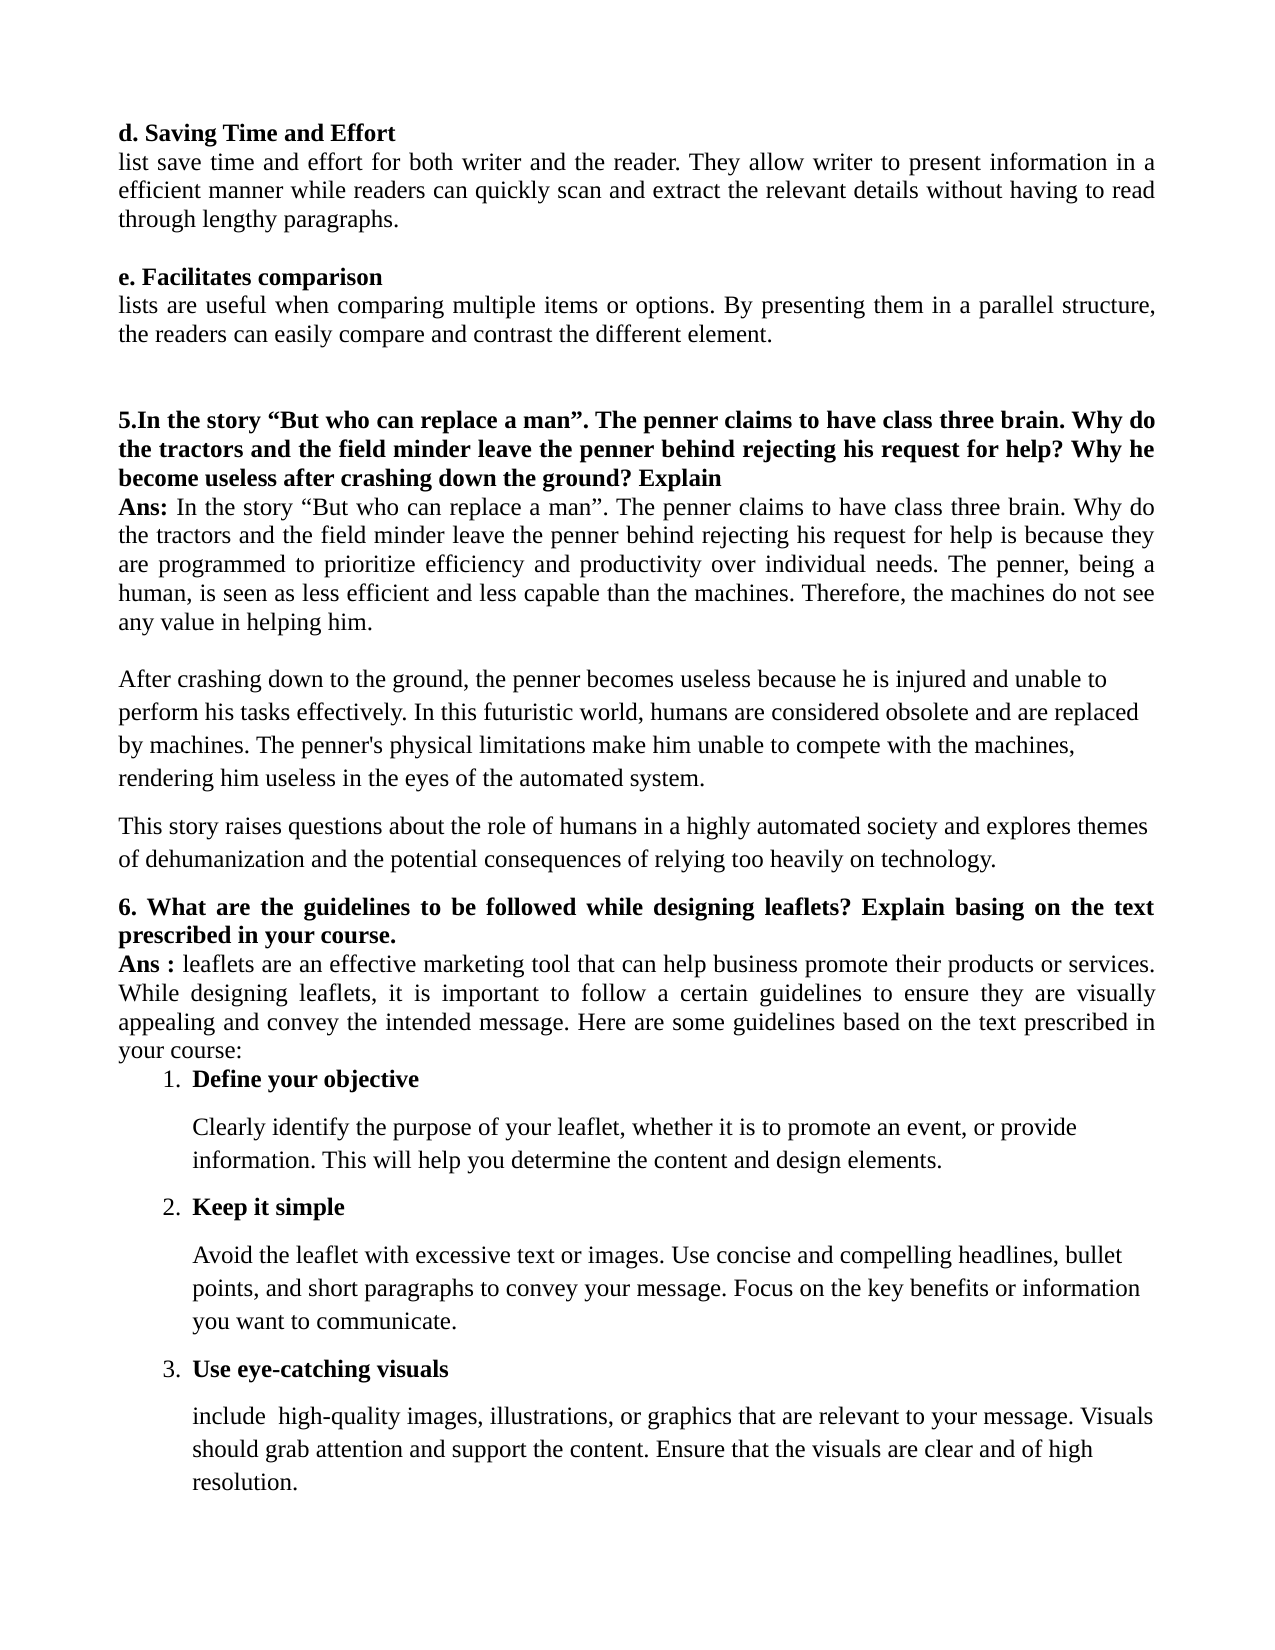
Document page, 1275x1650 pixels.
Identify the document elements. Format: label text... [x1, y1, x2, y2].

list Keep it simple [162, 1192, 1157, 1221]
text Ans : leaflets are an effective marketing tool that can help business promote their products or services. While designing leaflets, it is important to follow a certain guidelines to ensure they are visually appealing and convey the intended message. Here are some guidelines based on the text prescribed in your course: [118, 949, 1157, 1064]
text list save time and effort for both writer and the reader. They allow writer to present information in a efficient manner while readers can quickly scan and extract the relevant details without having to read through lengthy paragraphs. [118, 147, 1157, 233]
text e. Facilitates comparison [118, 262, 1157, 291]
list Use eye-catching visuals [162, 1354, 1157, 1382]
text d. Saving Time and Effort [118, 118, 1157, 147]
list Clearly identify the purpose of your leaflet, whether it is to promote an event, or provide information. This will help you determine the content and design elements. [162, 1112, 1157, 1173]
list Avoid the leaflet with excessive text or images. Use concise and compelling headlines, bullet points, and short paragraphs to convey your message. Focus on the key benefits or information you want to communicate. [162, 1240, 1157, 1335]
text 6. What are the guidelines to be followed while designing leaflets? Explain basing on the text prescribed in your course. [118, 892, 1157, 949]
list include high-quality images, illustrations, or graphics that are relevant to your message. Visuals should grab attention and support the content. Ensure that the visuals are clear and of high resolution. [162, 1401, 1157, 1496]
text lists are useful when comparing multiple items or options. By presenting them in a parallel structure, the readers can easily compare and contrast the different element. [118, 291, 1157, 348]
list Define your objective [162, 1064, 1157, 1093]
text 5.In the story “But who can replace a man”. The penner claims to have class three brain. Why do the tractors and the field minder leave the penner behind rejecting his request for help? Why he become useless after crashing down the ground? Explain [118, 406, 1157, 492]
text This story raises questions about the role of humans in a highly automated society and explores themes of dehumanization and the potential consequences of relying too heavily on technology. [118, 811, 1157, 873]
text After crashing down to the ground, the penner becomes useless because he is injured and unable to perform his tasks effectively. In this futuristic world, humans are considered obsolete and are replaced by machines. The penner's physical limitations make him unable to compete with the machines, rendering him useless in the eyes of the automated system. [118, 664, 1157, 792]
text Ans: In the story “But who can replace a man”. The penner claims to have class three brain. Why do the tractors and the field minder leave the penner behind rejecting his request for help is because they are programmed to prioritize efficiency and productivity over individual needs. The penner, being a human, is seen as less efficient and less capable than the machines. Therefore, the machines do not see any value in helping him. [118, 492, 1157, 636]
